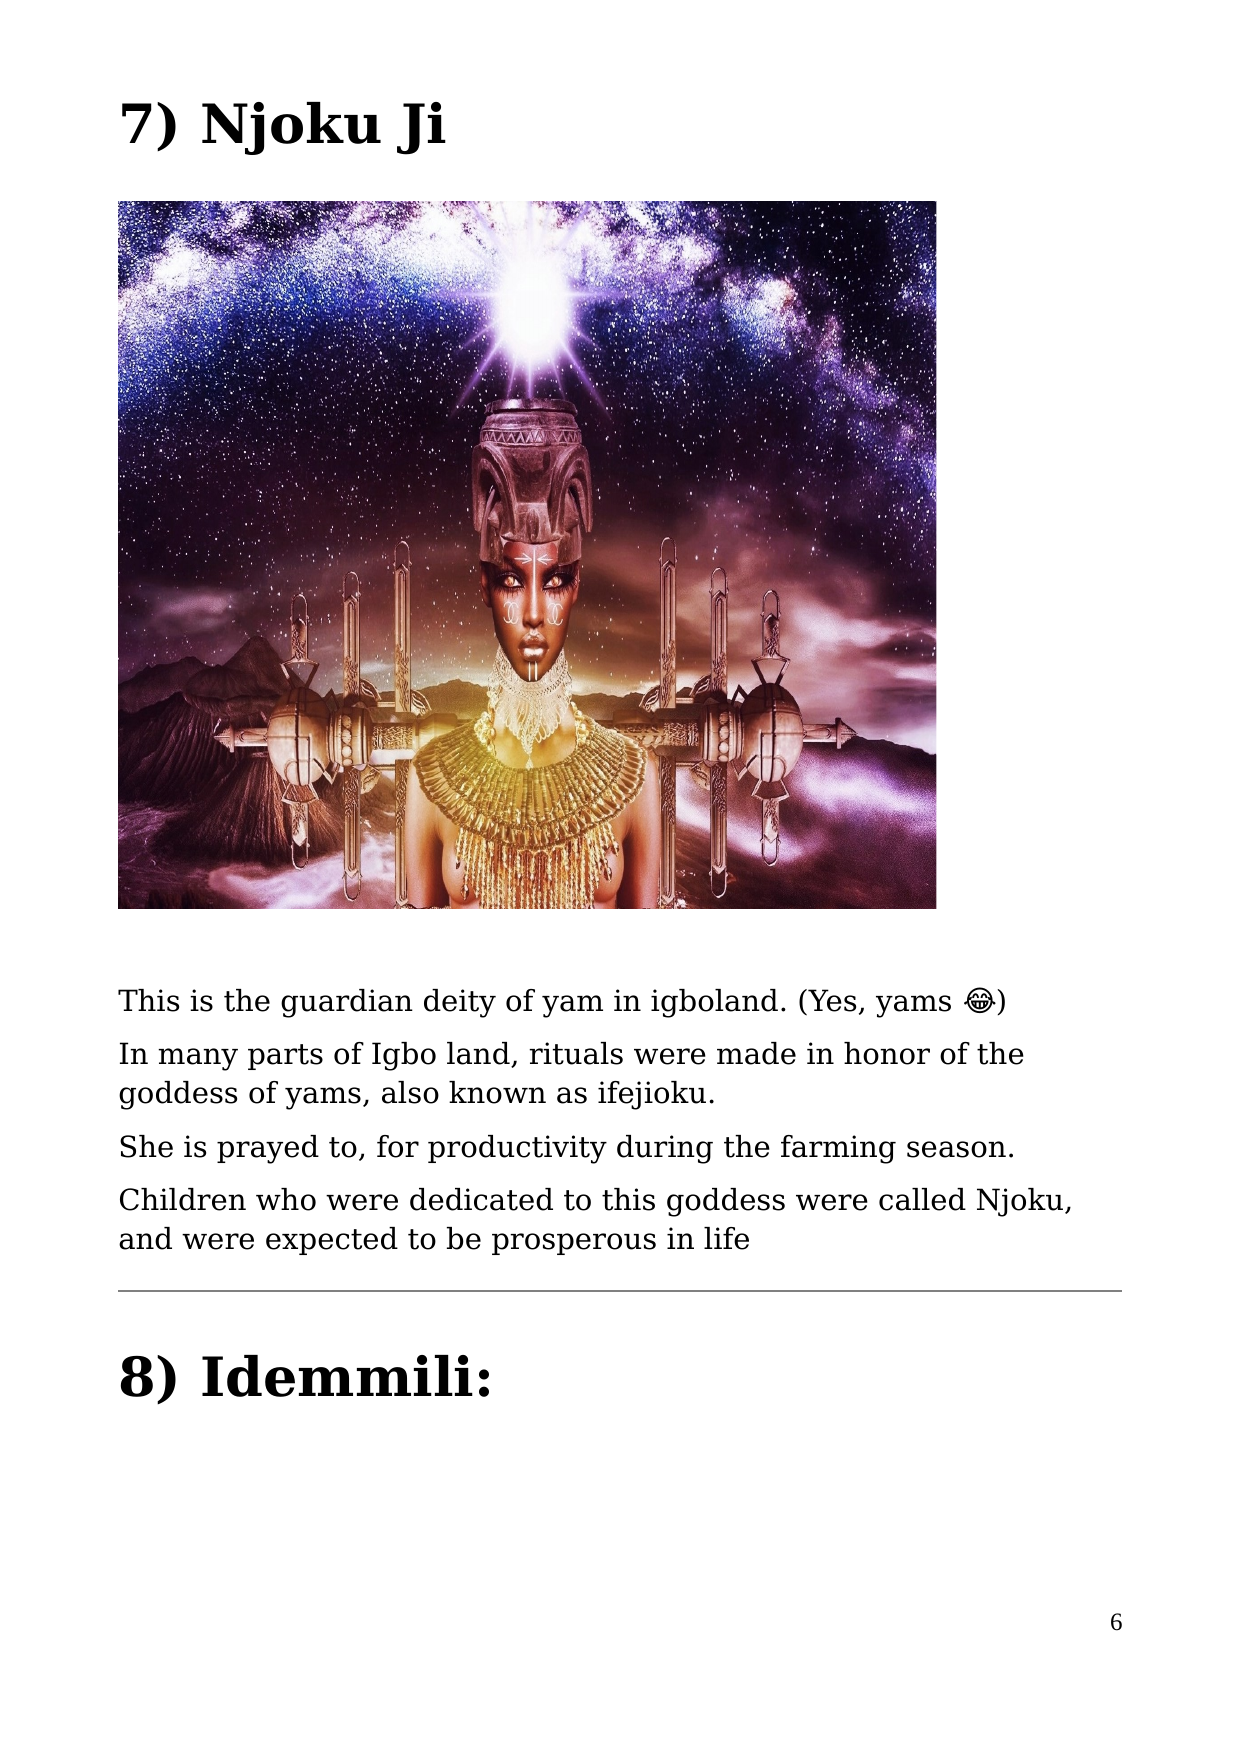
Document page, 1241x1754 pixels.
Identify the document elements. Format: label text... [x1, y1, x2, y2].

subtitle 7) Njoku Ji [118, 92, 1122, 156]
text Children who were dedicated to this goddess were called Njoku, and were expected to be prosperous in life [118, 1184, 1122, 1257]
text This is the guardian deity of yam in igboland. (Yes, yams 😂) [118, 984, 1122, 1018]
text In many parts of Igbo land, rituals were made in honor of the goddess of yams, also known as ifejioku. [118, 1038, 1122, 1111]
subtitle 8) Idemmili: [118, 1345, 1122, 1409]
text She is prayed to, for productivity during the farming season. [118, 1130, 1122, 1164]
picture [118, 201, 937, 909]
